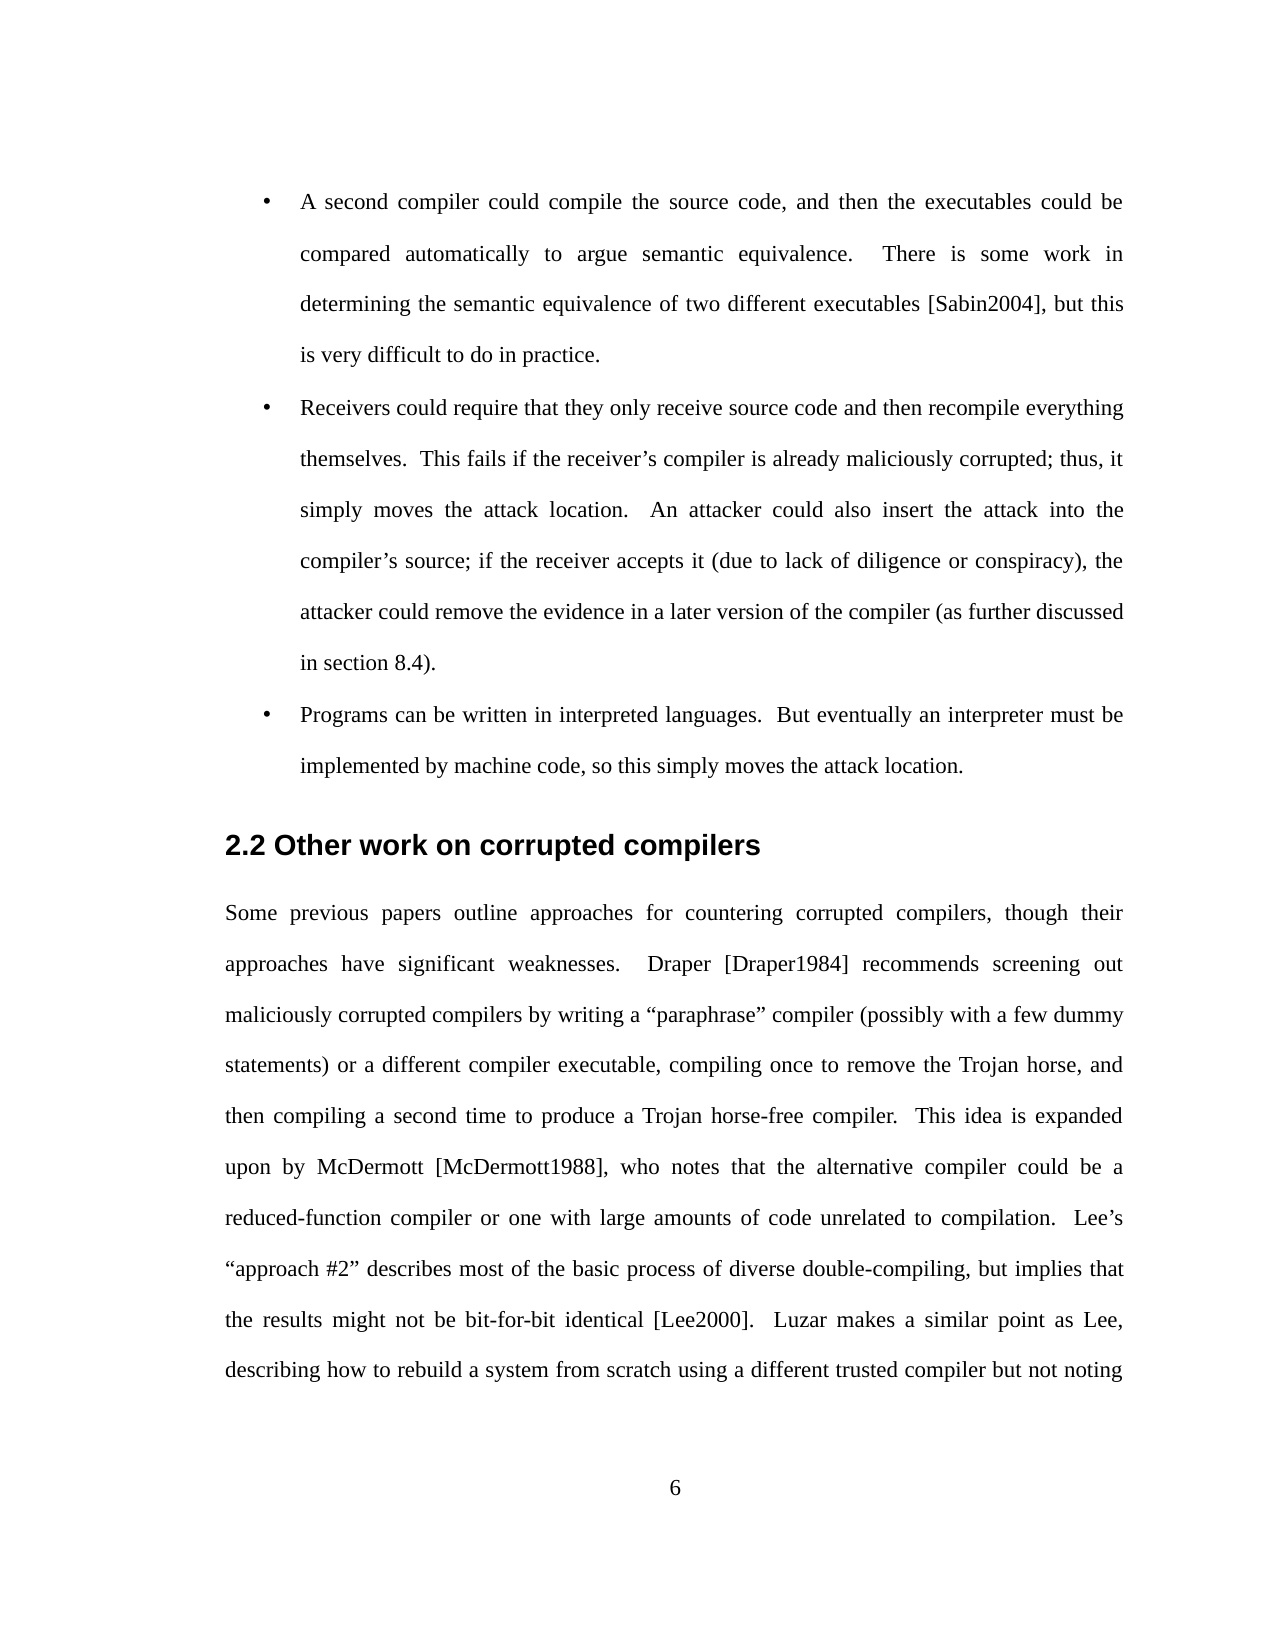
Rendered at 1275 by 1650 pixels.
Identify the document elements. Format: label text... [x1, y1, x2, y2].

list Receivers could require that they only receive source code and then recompile everything themselves. This fails if the receiver’s compiler is already maliciously corrupted; thus, it simply moves the attack location. An attacker could also insert the attack into the compiler’s source; if the receiver accepts it (due to lack of diligence or conspiracy), the attacker could remove the evidence in a later version of the compiler (as further discussed in section 8.4). [262, 393, 1125, 675]
subtitle Other work on corrupted compilers [225, 829, 1125, 862]
list A second compiler could compile the source code, and then the executables could be compared automatically to argue semantic equivalence. There is some work in determining the semantic equivalence of two different executables [Sabin2004], but this is very difficult to do in practice. [262, 187, 1125, 368]
list Programs can be written in interpreted languages. But eventually an interpreter must be implemented by machine code, so this simply moves the attack location. [262, 700, 1125, 779]
text Some previous papers outline approaches for countering corrupted compilers, though their approaches have significant weaknesses. Draper [Draper1984] recommends screening out maliciously corrupted compilers by writing a “paraphrase” compiler (possibly with a few dummy statements) or a different compiler executable, compiling once to remove the Trojan horse, and then compiling a second time to produce a Trojan horse-free compiler. This idea is expanded upon by McDermott [McDermott1988], who notes that the alternative compiler could be a reduced-function compiler or one with large amounts of code unrelated to compilation. Lee’s “approach #2” describes most of the basic process of diverse double-compiling, but implies that the results might not be bit-for-bit identical [Lee2000]. Luzar makes a similar point as Lee, describing how to rebuild a system from scratch using a different trusted compiler but not noting [225, 900, 1125, 1383]
